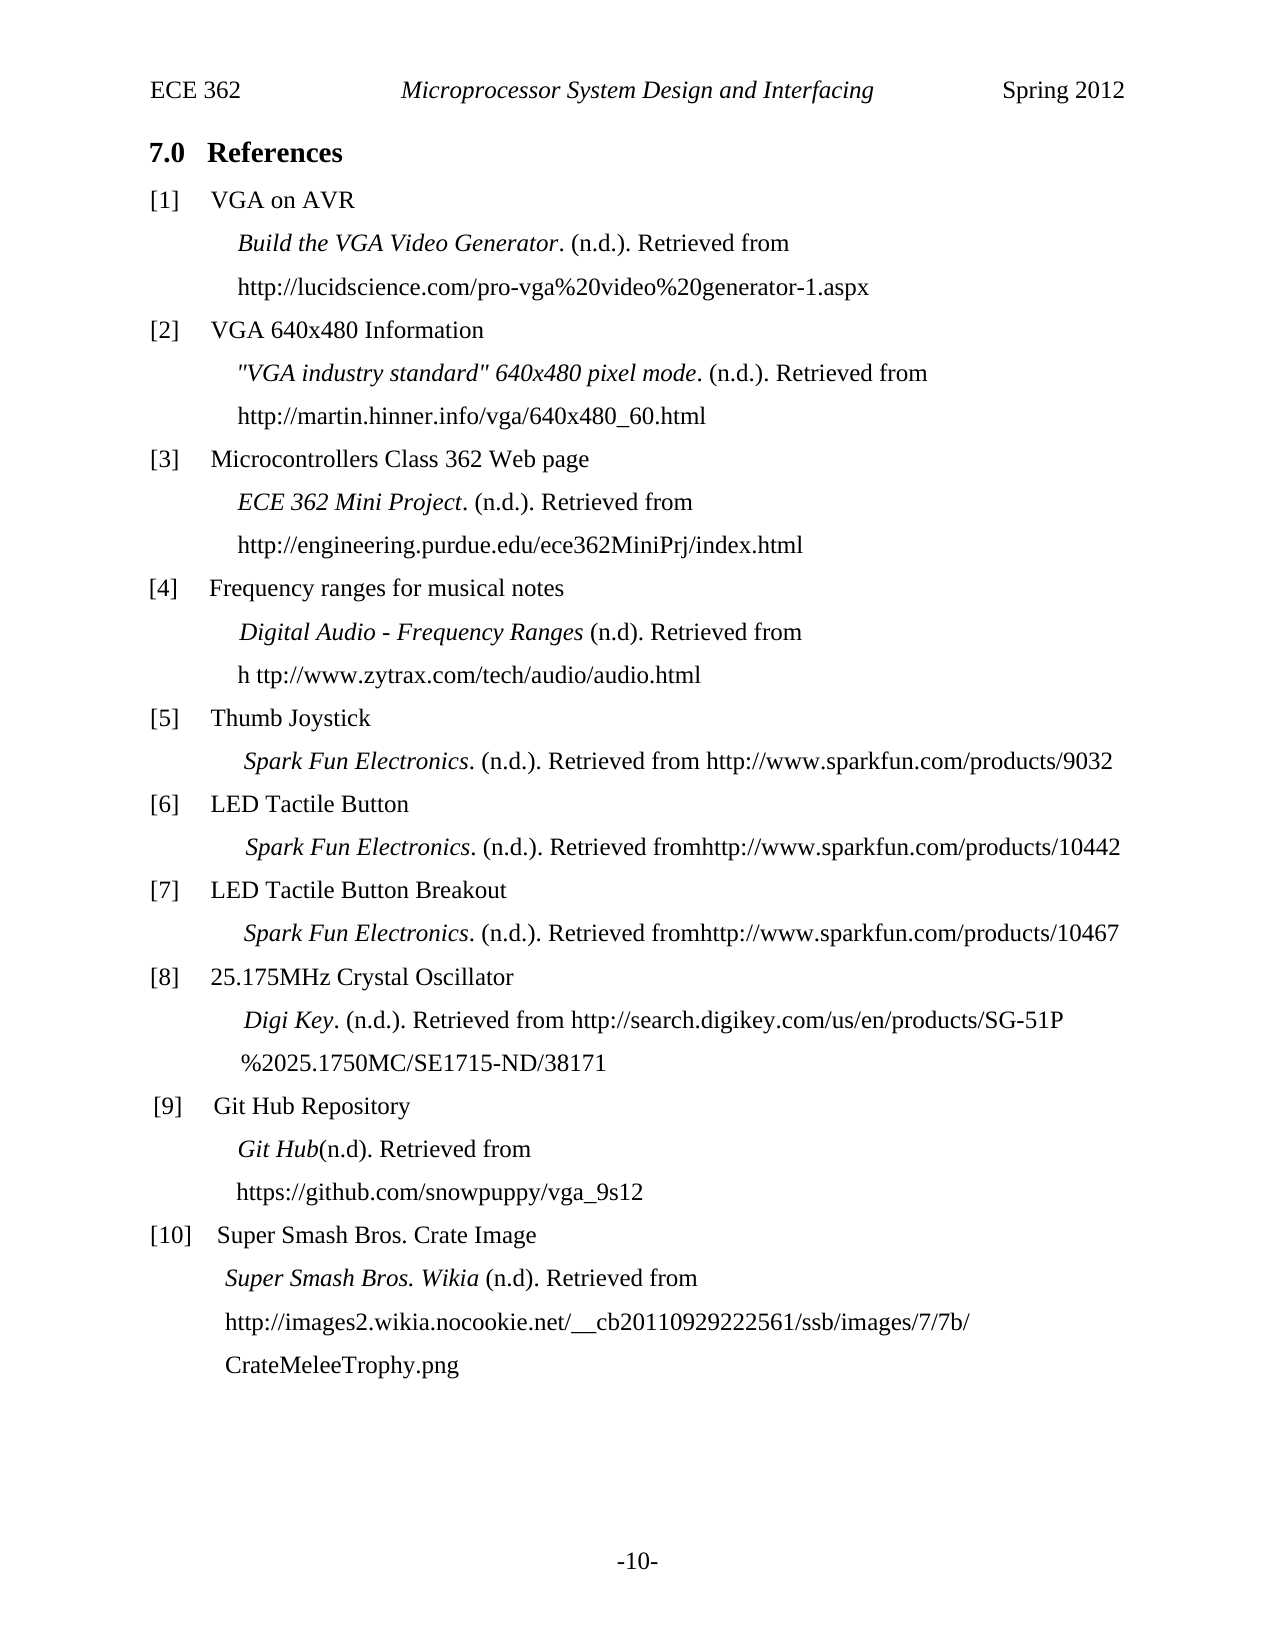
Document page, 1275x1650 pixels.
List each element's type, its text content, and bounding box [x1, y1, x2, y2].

text Git Hub(n.d). Retrieved from [150, 1134, 1125, 1163]
text Spark Fun Electronics. (n.d.). Retrieved fromhttp://www.sparkfun.com/products/10442 [150, 832, 1125, 861]
text [3] Microcontrollers Class 362 Web page [150, 444, 1125, 473]
list 7.0 References [148, 135, 1125, 168]
text [8] 25.175MHz Crystal Oscillator [150, 962, 1125, 990]
text Digital Audio - Frequency Ranges (n.d). Retrieved from [220, 617, 1125, 645]
text h ttp://www.zytrax.com/tech/audio/audio.html [225, 660, 1125, 688]
text [4] Frequency ranges for musical notes [148, 573, 1125, 602]
text [6] LED Tactile Button [150, 789, 1125, 818]
text http://images2.wikia.nocookie.net/__cb20110929222561/ssb/images/7/7b/CrateMeleeTrophy.png [225, 1307, 1125, 1378]
text https://github.com/snowpuppy/vga_9s12 [223, 1177, 1125, 1206]
text Build the VGA Video Generator. (n.d.). Retrieved from [150, 228, 1125, 257]
text Digi Key. (n.d.). Retrieved from http://search.digikey.com/us/en/products/SG-51P [150, 1005, 1125, 1033]
text Spark Fun Electronics. (n.d.). Retrieved fromhttp://www.sparkfun.com/products/10467 [150, 918, 1125, 947]
text [1] VGA on AVR [150, 185, 1125, 214]
text %2025.1750MC/SE1715-ND/38171 [150, 1048, 1125, 1077]
text [9] Git Hub Repository [150, 1091, 1125, 1120]
text "VGA industry standard" 640x480 pixel mode. (n.d.). Retrieved from [148, 358, 1125, 387]
text http://engineering.purdue.edu/ece362MiniPrj/index.html [150, 530, 1125, 559]
text [7] LED Tactile Button Breakout [150, 875, 1125, 904]
text ECE 362 Mini Project. (n.d.). Retrieved from [150, 487, 1125, 516]
text Super Smash Bros. Wikia (n.d). Retrieved from [150, 1263, 1125, 1292]
text Spark Fun Electronics. (n.d.). Retrieved from http://www.sparkfun.com/products/9032 [150, 746, 1125, 775]
text [10] Super Smash Bros. Crate Image [150, 1220, 1125, 1249]
text http://lucidscience.com/pro-vga%20video%20generator-1.aspx [150, 272, 1125, 300]
text [5] Thumb Joystick [150, 703, 1125, 732]
text http://martin.hinner.info/vga/640x480_60.html [150, 401, 1125, 430]
text [2] VGA 640x480 Information [150, 315, 1125, 343]
